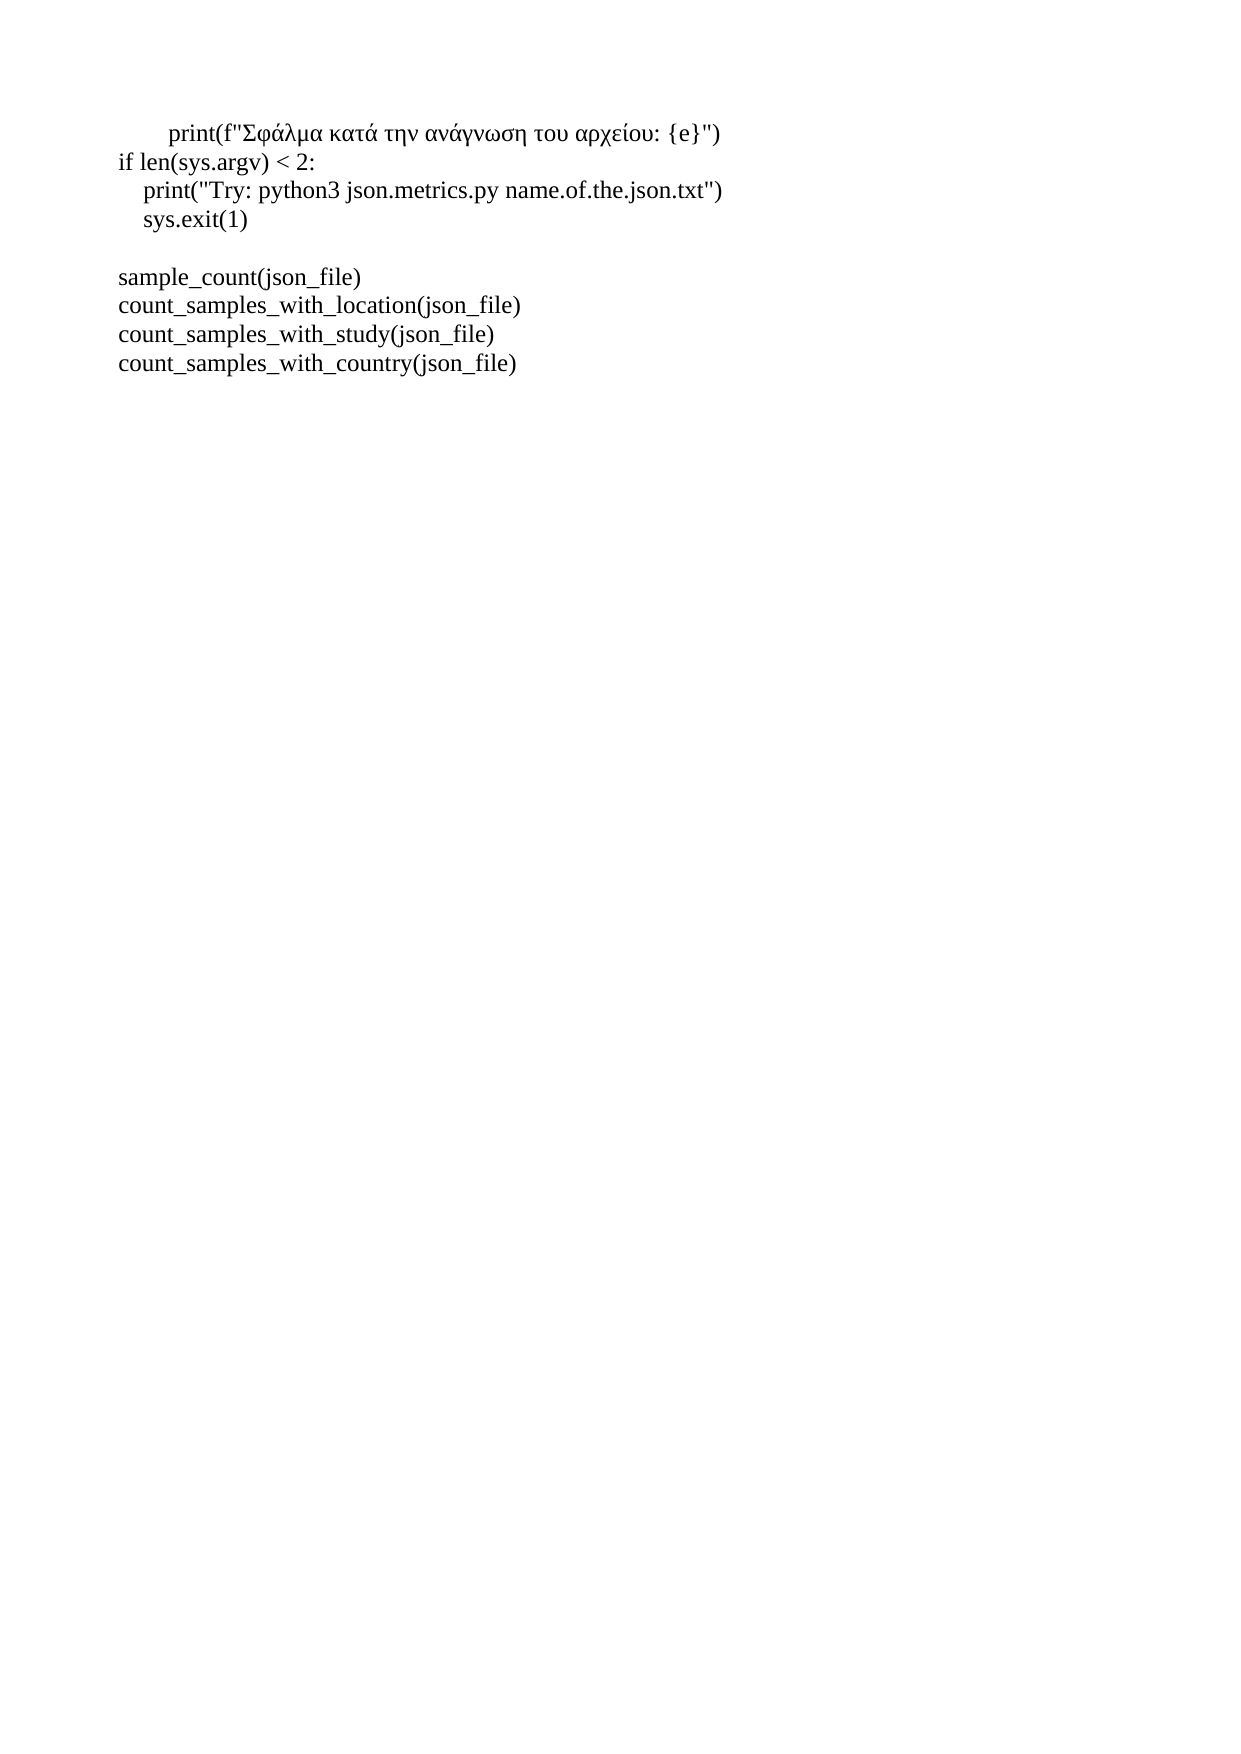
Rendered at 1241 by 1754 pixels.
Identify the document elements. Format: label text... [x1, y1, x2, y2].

text count_samples_with_study(json_file) [118, 319, 1122, 348]
text print(f"Σφάλμα κατά την ανάγνωση του αρχείου: {e}") [118, 118, 1122, 147]
text sys.exit(1) [118, 204, 1122, 233]
text print("Try: python3 json.metrics.py name.of.the.json.txt") [118, 176, 1122, 204]
text count_samples_with_country(json_file) [118, 348, 1122, 377]
text sample_count(json_file) [118, 262, 1122, 291]
text if len(sys.argv) < 2: [118, 147, 1122, 176]
text count_samples_with_location(json_file) [118, 291, 1122, 319]
